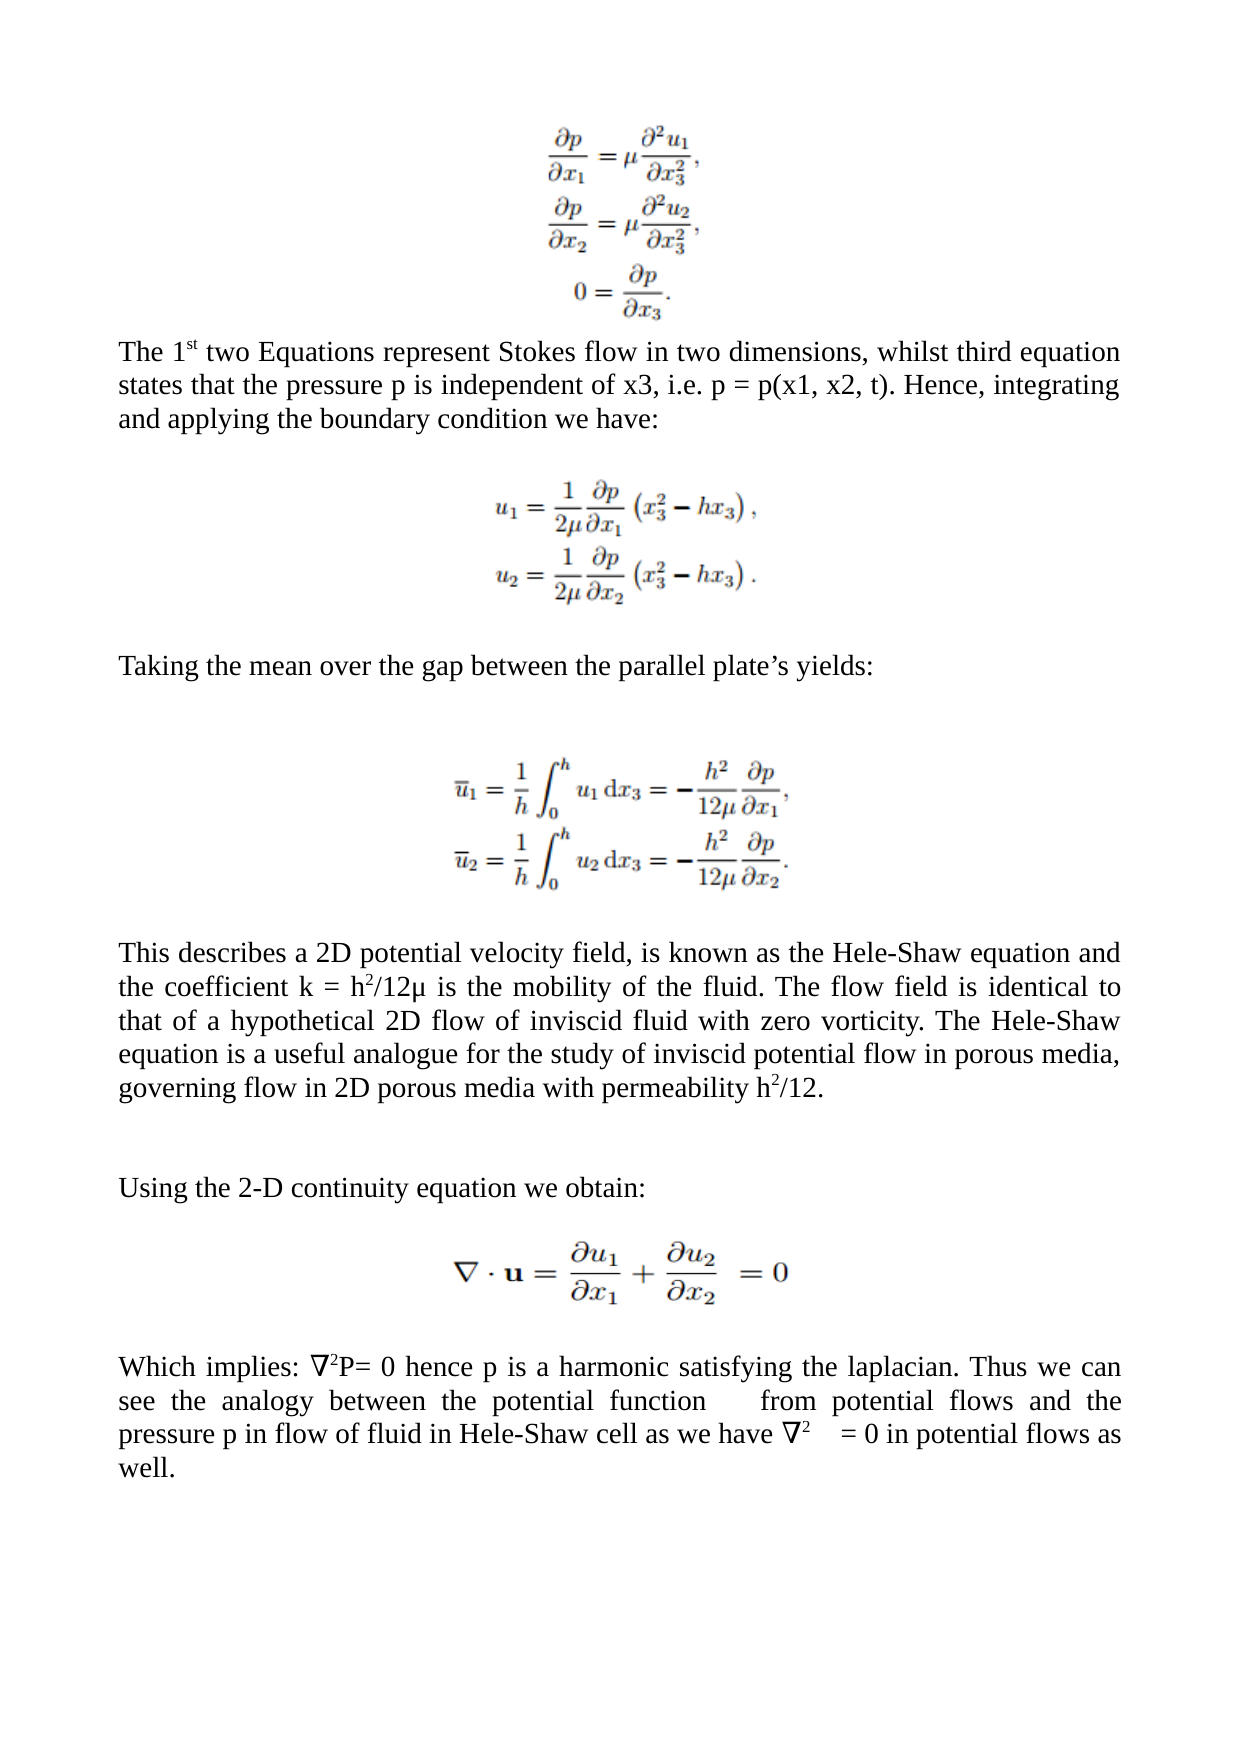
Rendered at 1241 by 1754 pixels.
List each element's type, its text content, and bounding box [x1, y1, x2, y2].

text This describes a 2D potential velocity field, is known as the Hele-Shaw equation and the coefficient k = h2/12μ is the mobility of the fluid. The flow field is identical to that of a hypothetical 2D flow of inviscid fluid with zero vorticity. The Hele-Shaw equation is a useful analogue for the study of inviscid potential flow in porous media, governing flow in 2D porous media with permeability h2/12. [118, 936, 1122, 1103]
text Taking the mean over the gap between the parallel plate’s yields: [118, 648, 1122, 682]
text The 1st two Equations represent Stokes flow in two dimensions, whilst third equation states that the pressure p is independent of x3, i.e. p = p(x1, x2, t). Hence, integrating and applying the boundary condition we have: [118, 334, 1122, 434]
list Which implies: ∇2P= 0 hence p is a harmonic satisfying the laplacian. Thus we can see the analogy between the potential function 𝜙 from potential flows and the pressure p in flow of fluid in Hele-Shaw cell as we have ∇2𝜙 = 0 in potential flows as well. [118, 1349, 1122, 1483]
text Using the 2-D continuity equation we obtain: [118, 1170, 1122, 1204]
